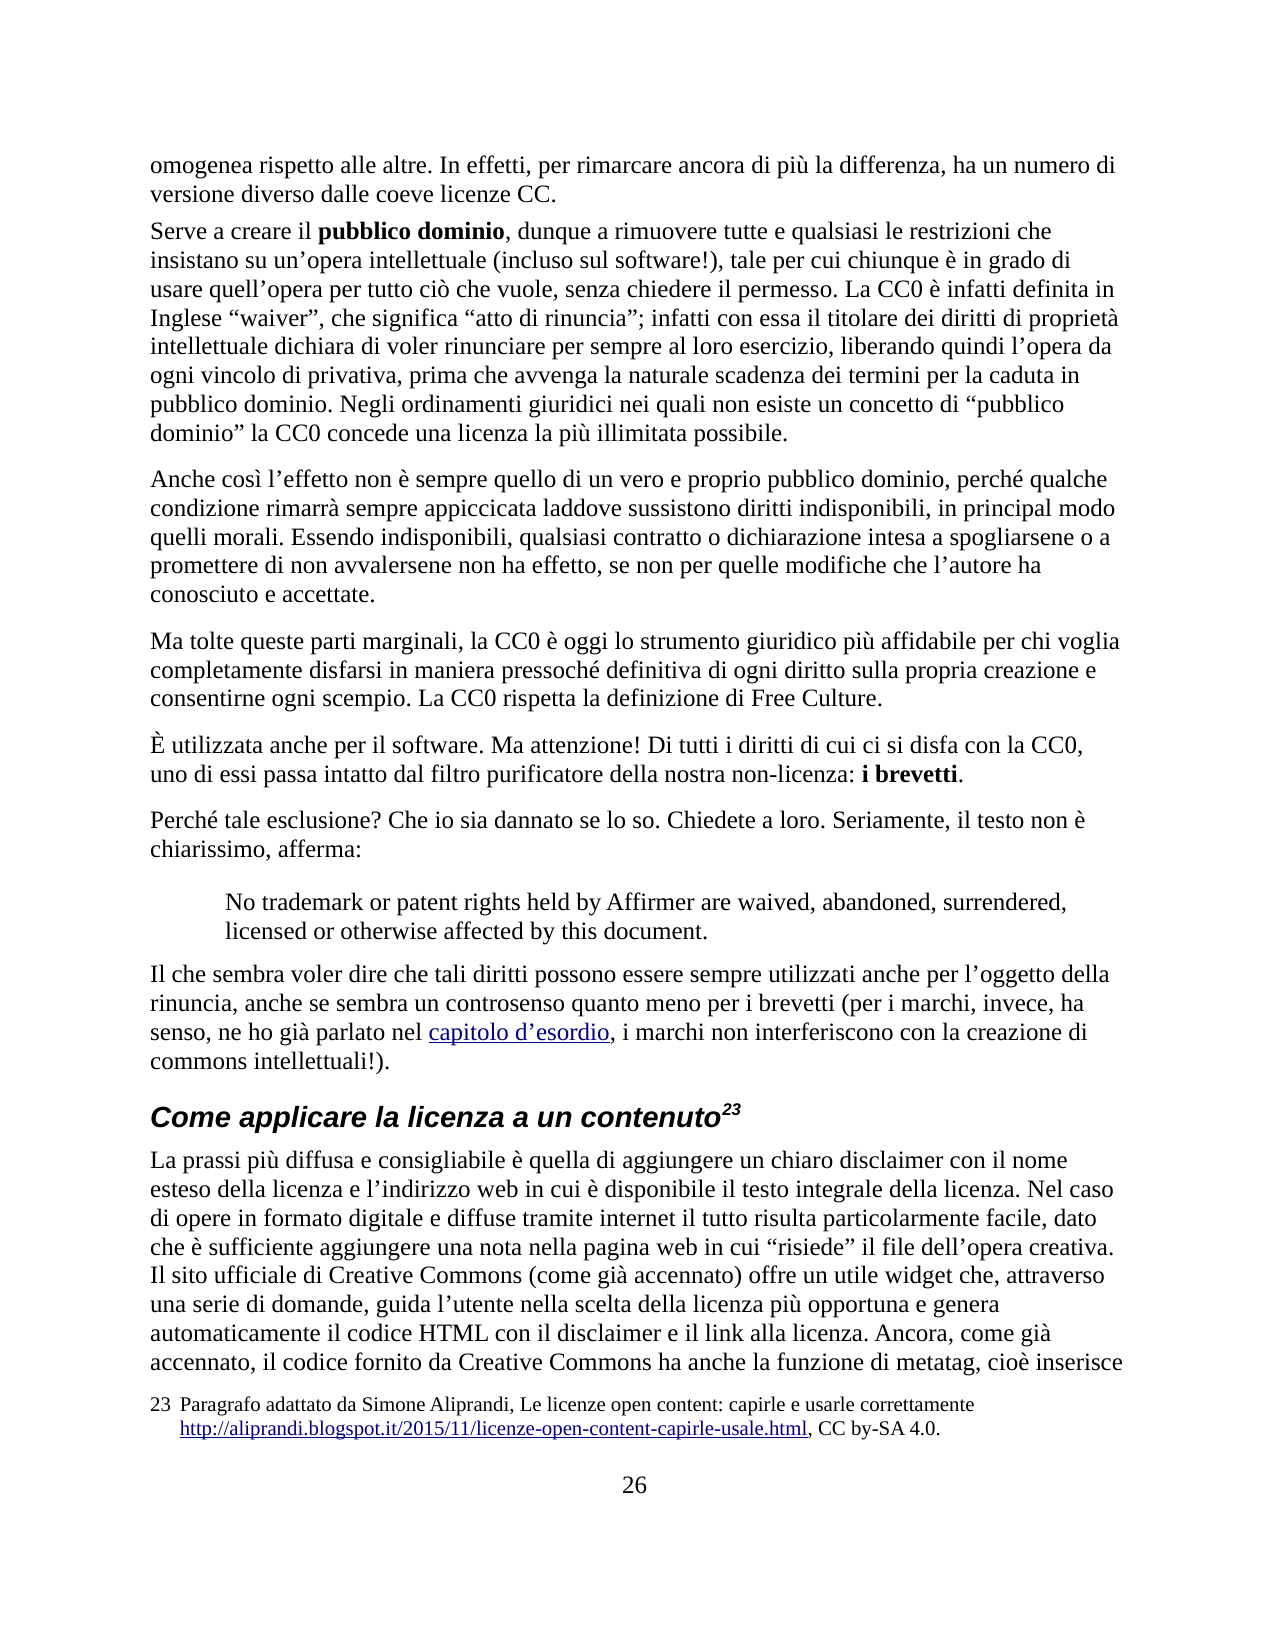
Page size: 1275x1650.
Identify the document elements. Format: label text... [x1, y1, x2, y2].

text omogenea rispetto alle altre. In effetti, per rimarcare ancora di più la differenza, ha un numero di versione diverso dalle coeve licenze CC. [150, 150, 1125, 207]
text Il che sembra voler dire che tali diritti possono essere sempre utilizzati anche per l’oggetto della rinuncia, anche se sembra un controsenso quanto meno per i brevetti (per i marchi, invece, ha senso, ne ho già parlato nel capitolo d’esordio, i marchi non interferiscono con la creazione di commons intellettuali!). [150, 959, 1125, 1074]
text È utilizzata anche per il software. Ma attenzione! Di tutti i diritti di cui ci si disfa con la CC0, uno di essi passa intatto dal filtro purificatore della nostra non-licenza: i brevetti. [150, 730, 1125, 788]
text Ma tolte queste parti marginali, la CC0 è oggi lo strumento giuridico più affidabile per chi voglia completamente disfarsi in maniera pressoché definitiva di ogni diritto sulla propria creazione e consentirne ogni scempio. La CC0 rispetta la definizione di Free Culture. [150, 626, 1125, 712]
text Perché tale esclusione? Che io sia dannato se lo so. Chiedete a loro. Seriamente, il testo non è chiarissimo, afferma: [150, 806, 1125, 863]
text No trademark or patent rights held by Affirmer are waived, abandoned, surrendered, licensed or otherwise affected by this document. [225, 887, 1125, 944]
text La prassi più diffusa e consigliabile è quella di aggiungere un chiaro disclaimer con il nome esteso della licenza e l’indirizzo web in cui è disponibile il testo integrale della licenza. Nel caso di opere in formato digitale e diffuse tramite internet il tutto risulta particolarmente facile, dato che è sufficiente aggiungere una nota nella pagina web in cui “risiede” il file dell’opera creativa. Il sito ufficiale di Creative Commons (come già accennato) offre un utile widget che, attraverso una serie di domande, guida l’utente nella scelta della licenza più opportuna e genera automaticamente il codice HTML con il disclaimer e il link alla licenza. Ancora, come già accennato, il codice fornito da Creative Commons ha anche la funzione di metatag, cioè inserisce [150, 1146, 1125, 1376]
text Serve a creare il pubblico dominio, dunque a rimuovere tutte e qualsiasi le restrizioni che insistano su un’opera intellettuale (incluso sul software!), tale per cui chiunque è in grado di usare quell’opera per tutto ciò che vuole, senza chiedere il permesso. La CC0 è infatti definita in Inglese “waiver”, che significa “atto di rinuncia”; infatti con essa il titolare dei diritti di proprietà intellettuale dichiara di voler rinunciare per sempre al loro esercizio, liberando quindi l’opera da ogni vincolo di privativa, prima che avvenga la naturale scadenza dei termini per la caduta in pubblico dominio. Negli ordinamenti giuridici nei quali non esiste un concetto di “pubblico dominio” la CC0 concede una licenza la più illimitata possibile. [150, 216, 1125, 446]
text Paragrafo adattato da Simone Aliprandi, Le licenze open content: capirle e usarle correttamente http://aliprandi.blogspot.it/2015/11/licenze-open-content-capirle-usale.html, CC by-SA 4.0. [150, 1392, 1125, 1440]
text Anche così l’effetto non è sempre quello di un vero e proprio pubblico dominio, perché qualche condizione rimarrà sempre appiccicata laddove sussistono diritti indisponibili, in principal modo quelli morali. Essendo indisponibili, qualsiasi contratto o dichiarazione intesa a spogliarsene o a promettere di non avvalersene non ha effetto, se non per quelle modifiche che l’autore ha conosciuto e accettate. [150, 464, 1125, 608]
subtitle Come applicare la licenza a un contenuto [150, 1099, 1125, 1133]
